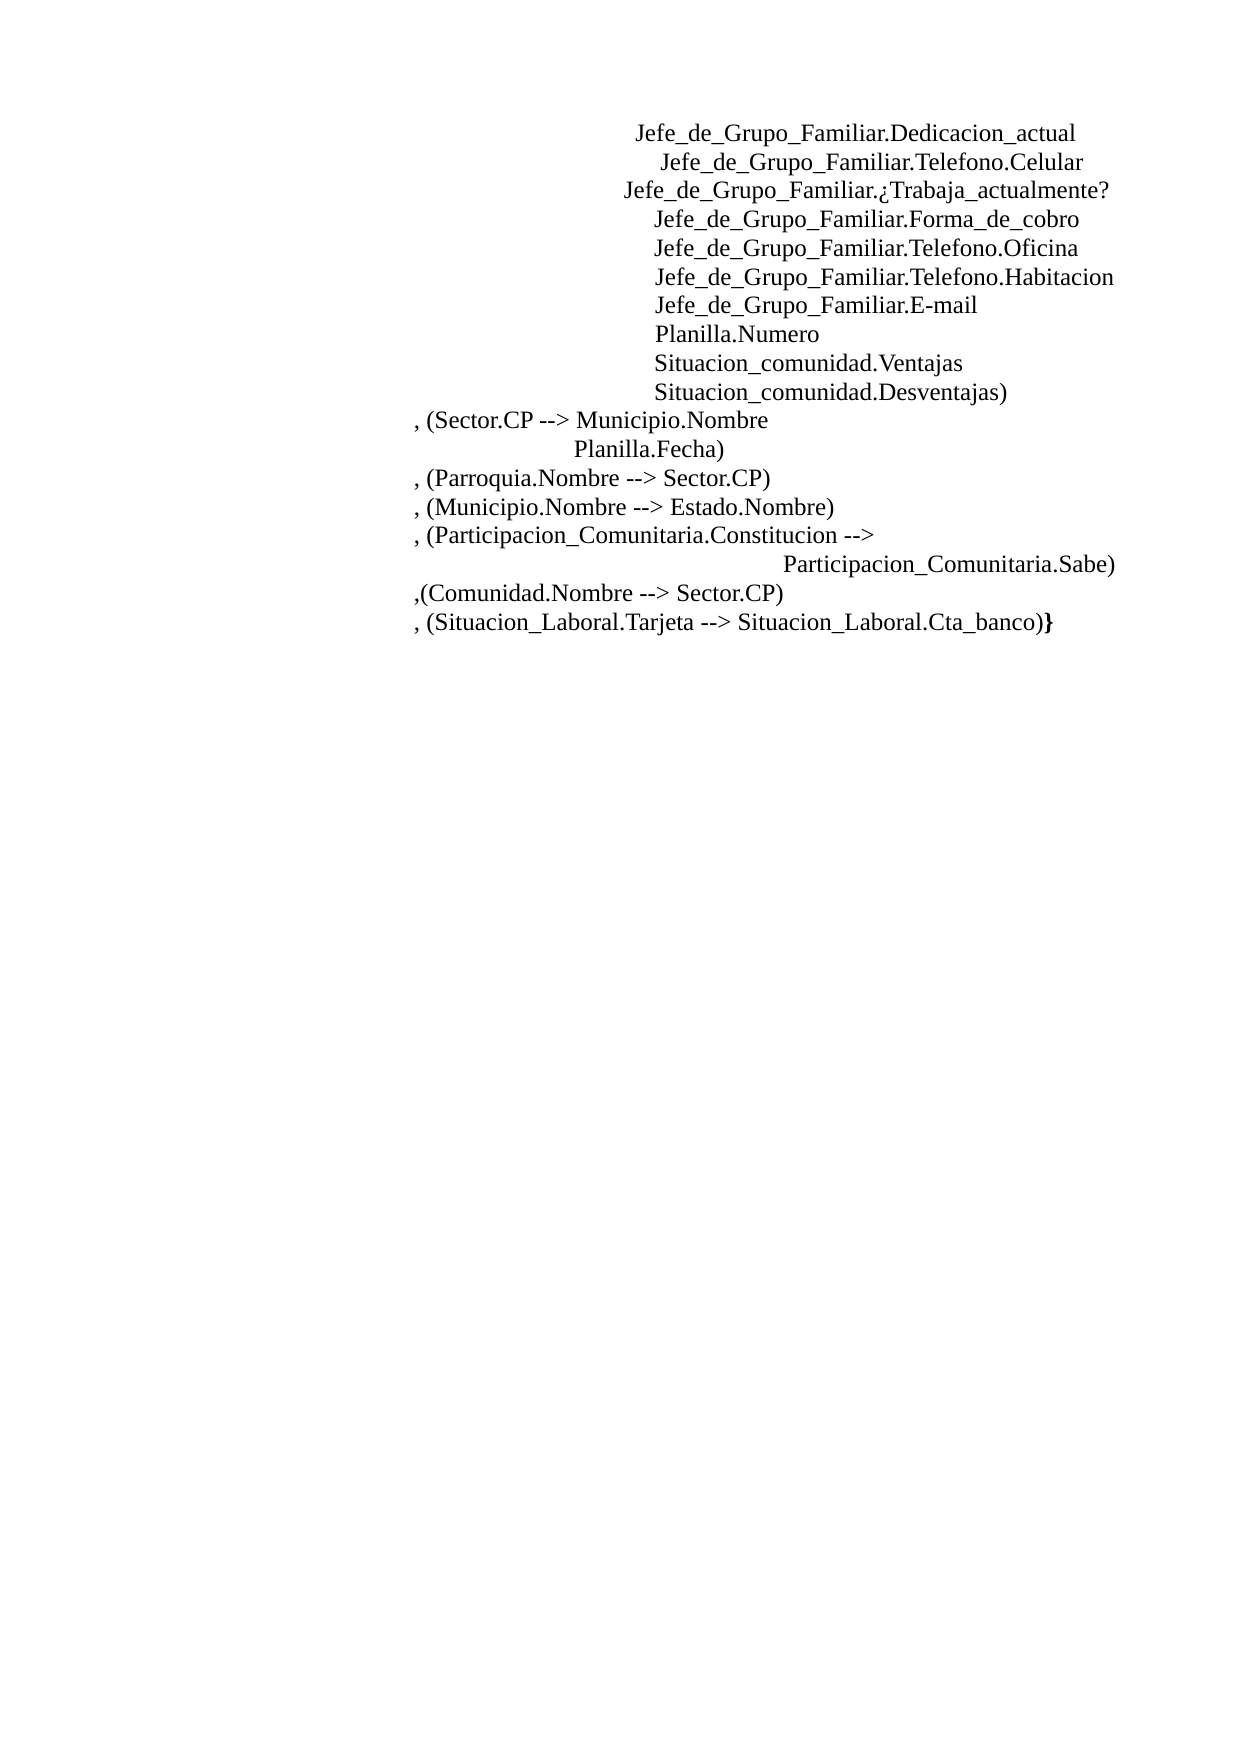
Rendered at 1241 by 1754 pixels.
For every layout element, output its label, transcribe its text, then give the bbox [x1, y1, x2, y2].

text Jefe_de_Grupo_Familiar.Telefono.Habitacion [118, 262, 1122, 291]
text , (Sector.CP --> Municipio.Nombre [118, 406, 1122, 434]
text Jefe_de_Grupo_Familiar.Dedicacion_actual Jefe_de_Grupo_Familiar.Telefono.Celular Jefe_de_Grupo_Familiar.¿Trabaja_actualmente? Jefe_de_Grupo_Familiar.Forma_de_cobro Jefe_de_Grupo_Familiar.Telefono.Oficina [118, 118, 1122, 262]
text ,(Comunidad.Nombre --> Sector.CP) [118, 578, 1122, 607]
text Planilla.Numero Situacion_comunidad.Ventajas Situacion_comunidad.Desventajas) [118, 319, 1122, 406]
text , (Parroquia.Nombre --> Sector.CP) [118, 463, 1122, 492]
text Jefe_de_Grupo_Familiar.E-mail [118, 291, 1122, 319]
text , (Municipio.Nombre --> Estado.Nombre) [118, 492, 1122, 521]
text , (Participacion_Comunitaria.Constitucion --> Participacion_Comunitaria.Sabe) [118, 521, 1122, 578]
text Planilla.Fecha) [118, 434, 1122, 463]
text , (Situacion_Laboral.Tarjeta --> Situacion_Laboral.Cta_banco)} [118, 607, 1122, 636]
